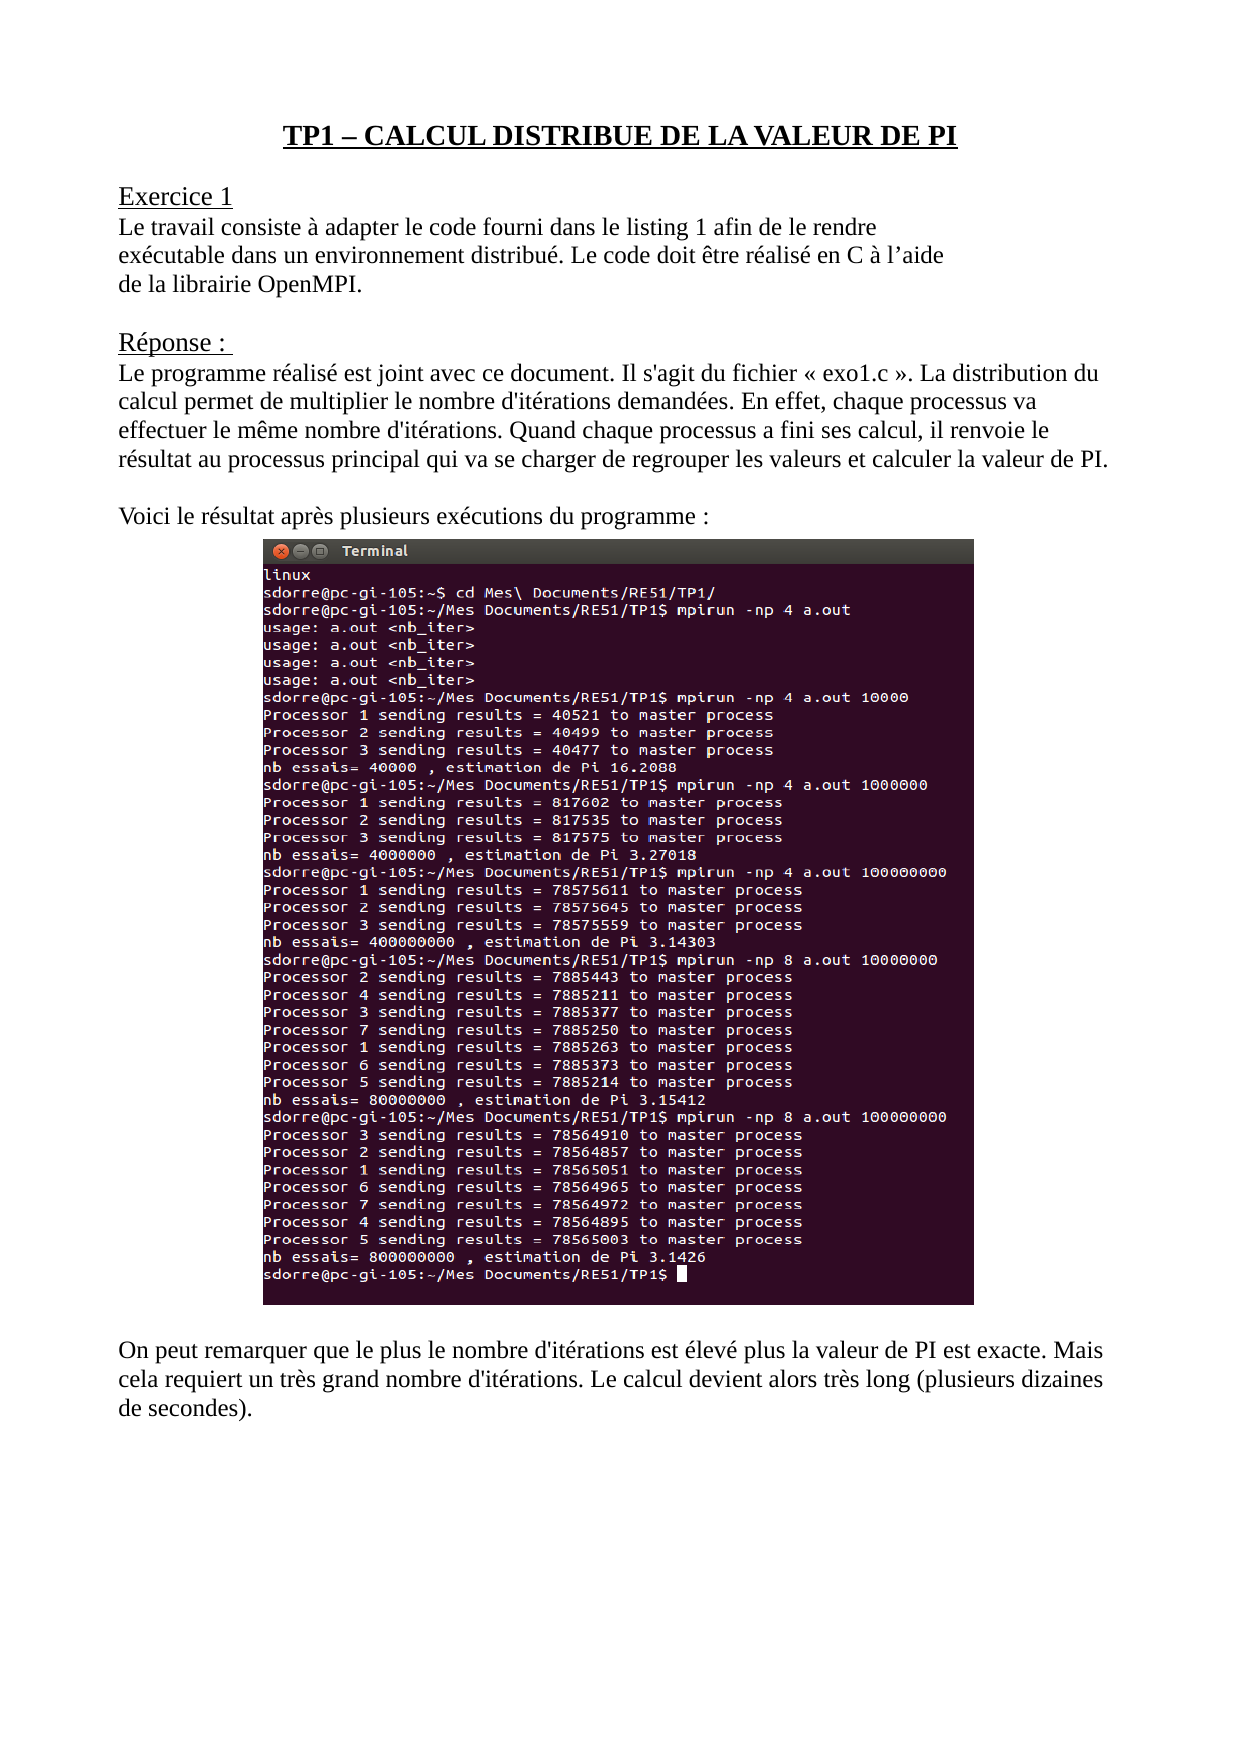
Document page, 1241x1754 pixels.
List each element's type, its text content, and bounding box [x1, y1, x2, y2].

text de la librairie OpenMPI. [118, 269, 1122, 298]
text Le travail consiste à adapter le code fourni dans le listing 1 afin de le rendre [118, 212, 1122, 240]
text TP1 – CALCUL DISTRIBUE DE LA VALEUR DE PI [118, 118, 1122, 152]
picture [261, 530, 979, 1310]
text Exercice 1 [118, 180, 1122, 212]
text On peut remarquer que le plus le nombre d'itérations est élevé plus la valeur de PI est exacte. Mais cela requiert un très grand nombre d'itérations. Le calcul devient alors très long (plusieurs dizaines de secondes). [118, 1335, 1122, 1421]
text Réponse : [118, 327, 1122, 358]
text exécutable dans un environnement distribué. Le code doit être réalisé en C à l’aide [118, 240, 1122, 269]
text Le programme réalisé est joint avec ce document. Il s'agit du fichier « exo1.c ». La distribution du calcul permet de multiplier le nombre d'itérations demandées. En effet, chaque processus va effectuer le même nombre d'itérations. Quand chaque processus a fini ses calcul, il renvoie le résultat au processus principal qui va se charger de regrouper les valeurs et calculer la valeur de PI. [118, 358, 1122, 473]
text Voici le résultat après plusieurs exécutions du programme : [118, 501, 1122, 530]
